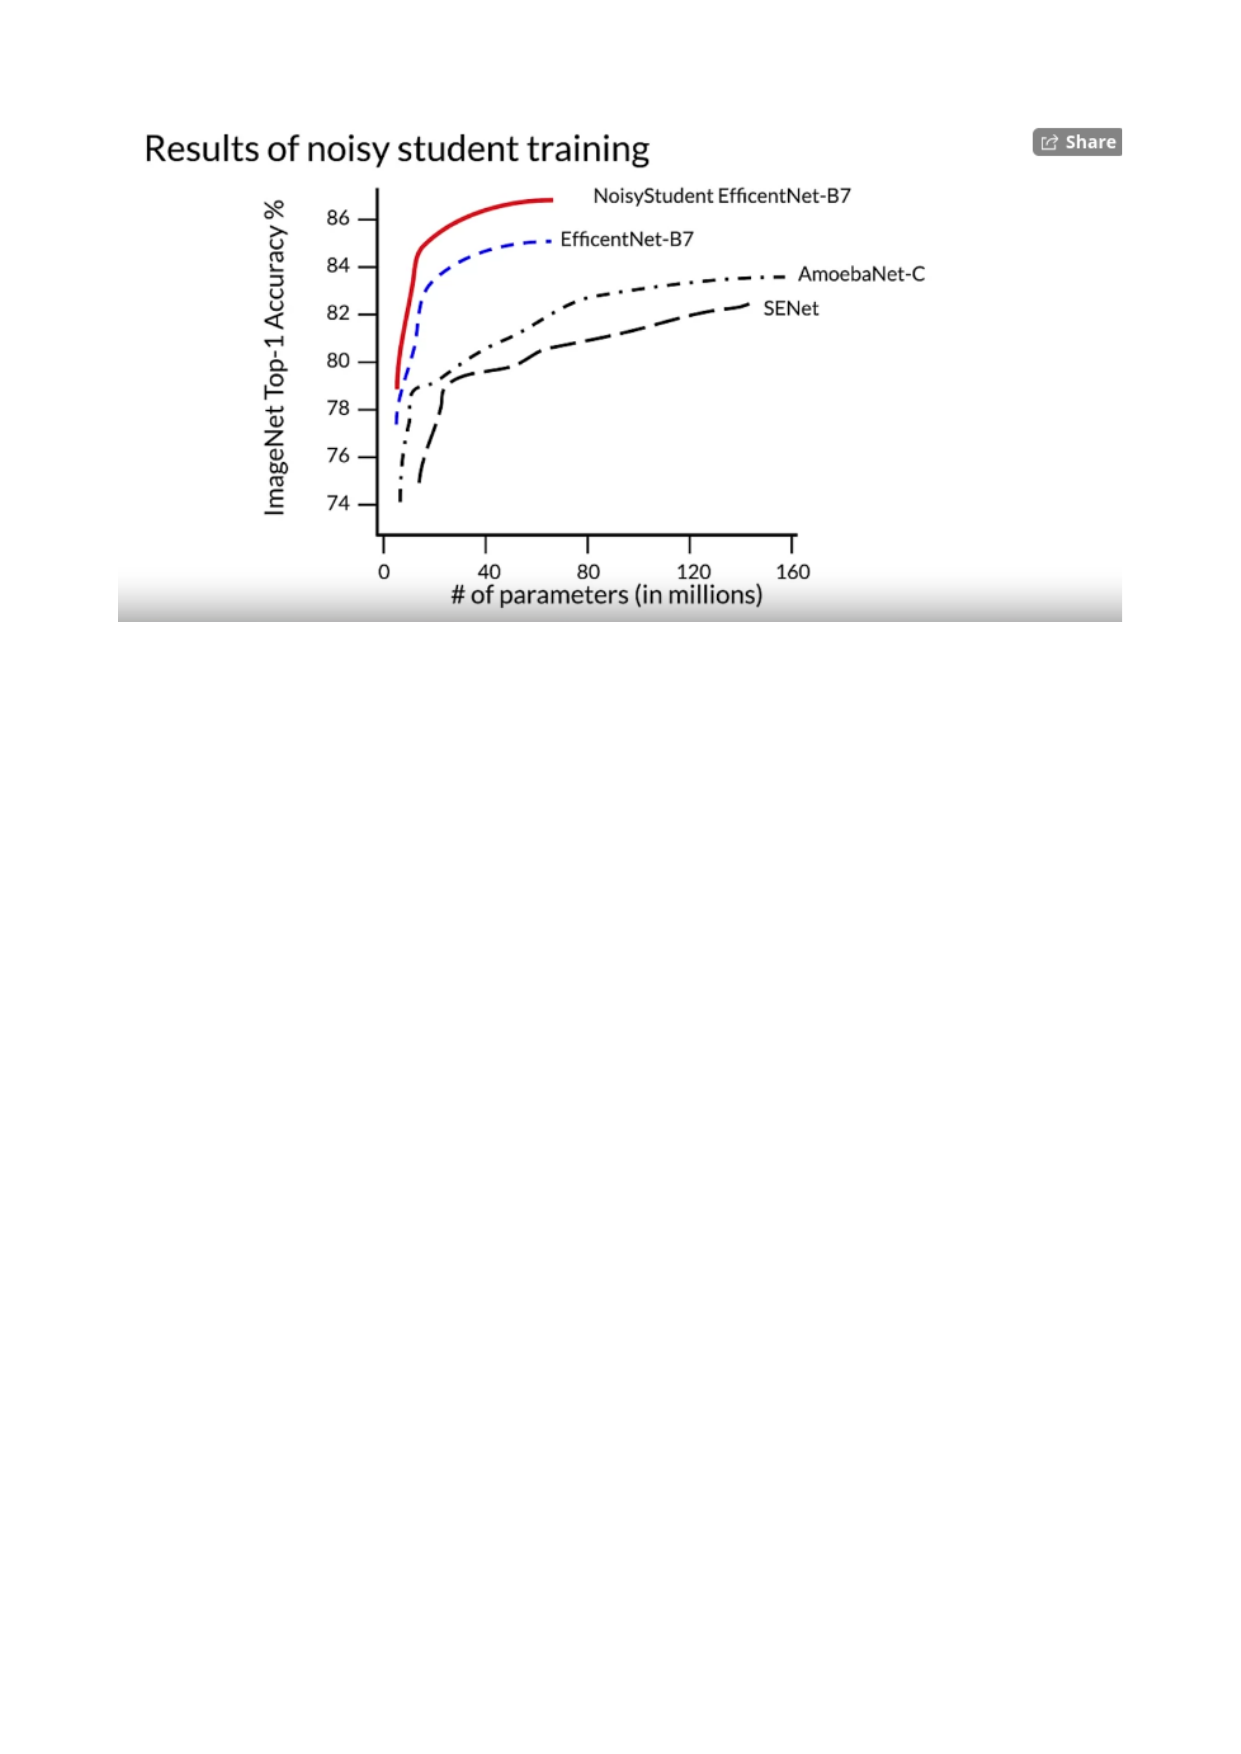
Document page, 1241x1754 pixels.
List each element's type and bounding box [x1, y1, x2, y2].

picture [118, 118, 1123, 622]
